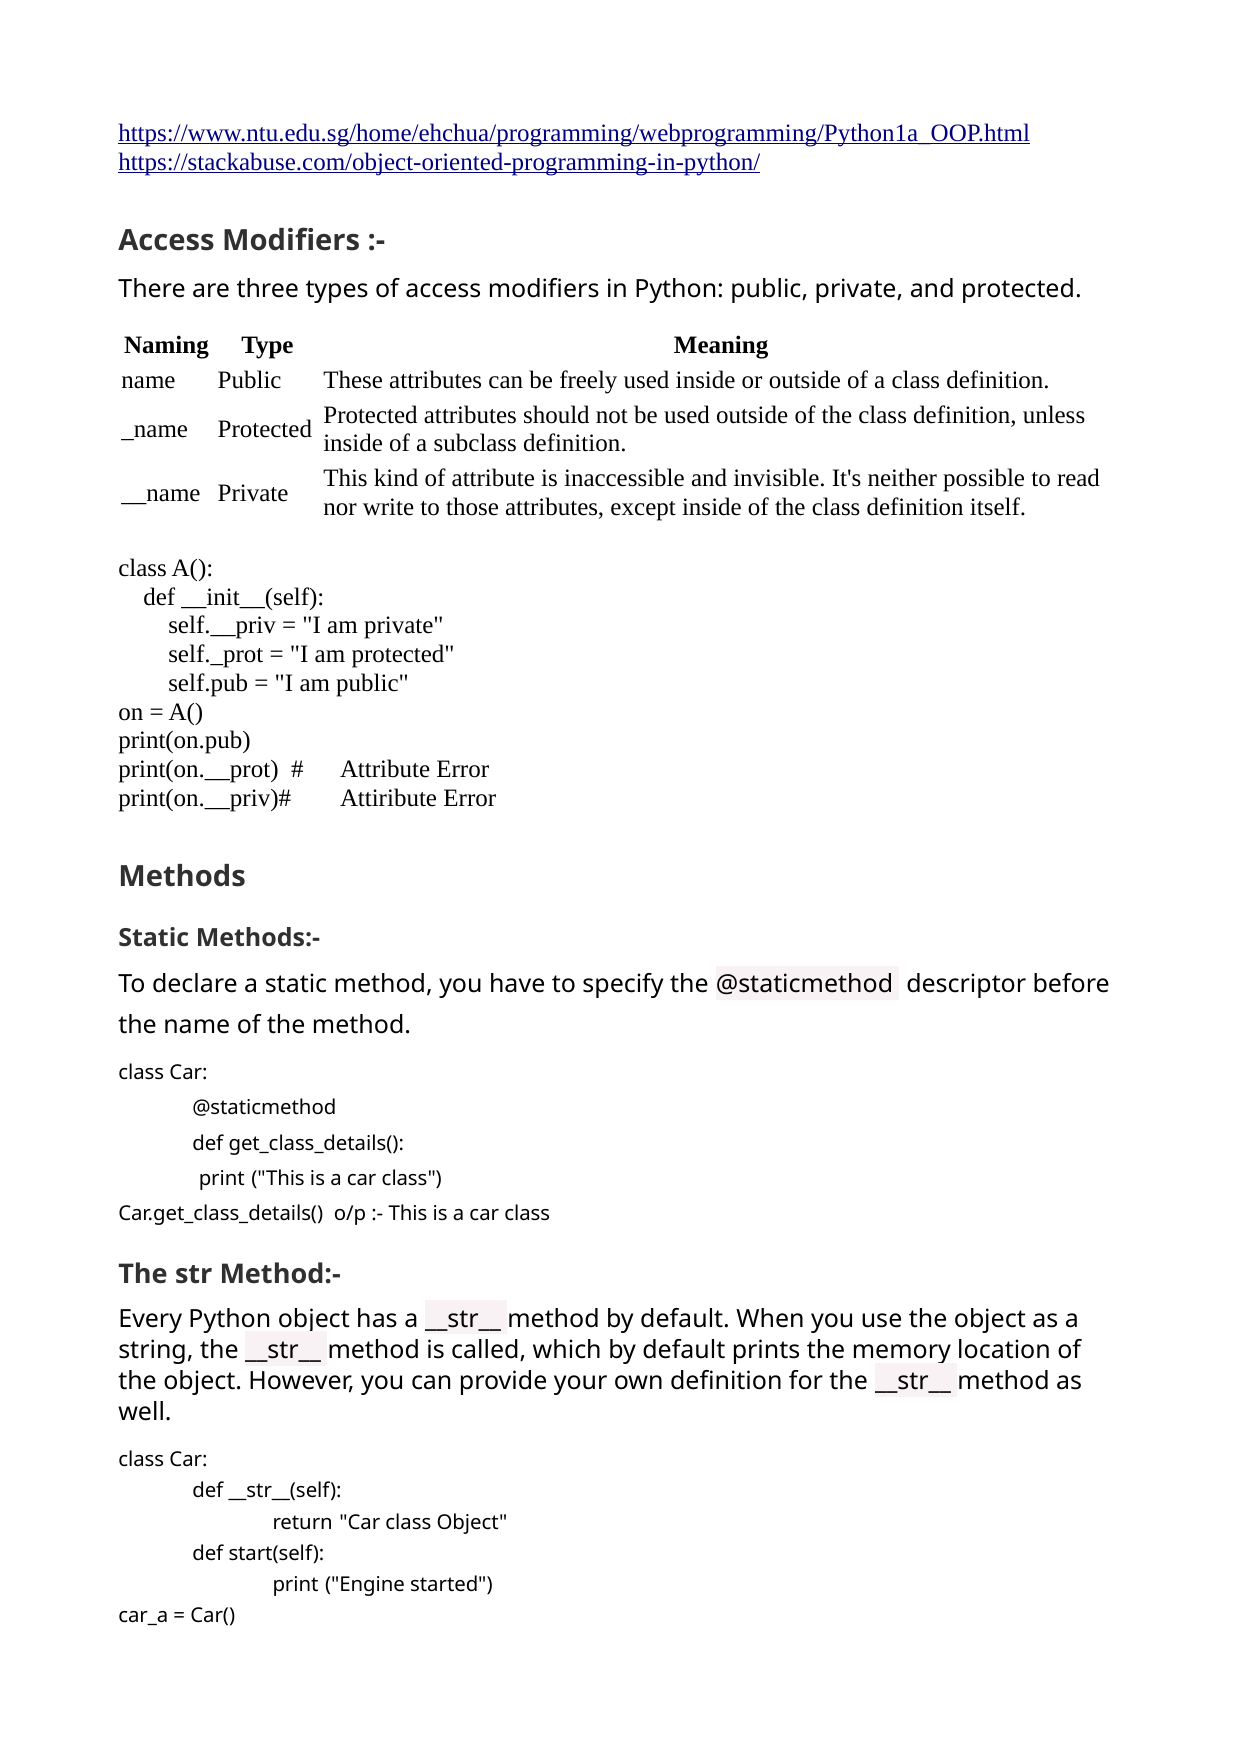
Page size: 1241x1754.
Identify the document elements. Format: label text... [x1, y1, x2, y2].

text def get_class_details(): [118, 1133, 1122, 1154]
text def __init__(self): [118, 582, 1122, 610]
text class Car: [118, 1442, 1122, 1473]
table_cell Private [214, 460, 320, 524]
table_cell Protected attributes should not be used outside of the class definition, unless inside of a subclass definition. [320, 397, 1122, 460]
table_cell name [118, 362, 214, 397]
table_cell Public [214, 362, 320, 397]
text Car.get_class_details() o/p :- This is a car class [118, 1204, 1122, 1225]
text print ("This is a car class") [118, 1169, 1122, 1189]
subtitle The str Method:- [118, 1258, 1122, 1289]
text self.pub = "I am public" [118, 668, 1122, 697]
table_cell __name [118, 460, 214, 524]
text class A(): [118, 553, 1122, 582]
table_cell This kind of attribute is inaccessible and invisible. It's neither possible to read nor write to those attributes, except inside of the class definition itself. [320, 460, 1122, 524]
table_cell These attributes can be freely used inside or outside of a class definition. [320, 362, 1122, 397]
subtitle Methods [118, 855, 1122, 894]
text print ("Engine started") [118, 1567, 1122, 1598]
text @staticmethod [118, 1098, 1122, 1119]
subtitle Static Methods:- [118, 919, 1122, 954]
text print(on.__priv)# Attiribute Error [118, 783, 1122, 812]
table_cell _name [118, 397, 214, 460]
table_header Type [214, 327, 320, 362]
text self._prot = "I am protected" [118, 639, 1122, 668]
text There are three types of access modifiers in Python: public, private, and protected. [118, 271, 1122, 305]
subtitle Access Modifiers :- [118, 219, 1122, 259]
text car_a = Car() [118, 1598, 1122, 1629]
text To declare a static method, you have to specify the @staticmethod descriptor before the name of the method. [118, 966, 1122, 1041]
text class Car: [118, 1062, 1122, 1083]
text https://stackabuse.com/object-oriented-programming-in-python/ [118, 147, 1122, 176]
text on = A() [118, 697, 1122, 725]
text self.__priv = "I am private" [118, 610, 1122, 639]
text https://www.ntu.edu.sg/home/ehchua/programming/webprogramming/Python1a_OOP.html [118, 118, 1122, 147]
text print(on.pub) [118, 725, 1122, 754]
text return "Car class Object" [118, 1504, 1122, 1535]
table_header Naming [118, 327, 214, 362]
table_cell Protected [214, 397, 320, 460]
text Every Python object has a __str__ method by default. When you use the object as a string, the __str__ method is called, which by default prints the memory location of the object. However, you can provide your own definition for the __str__ method as well. [118, 1302, 1122, 1427]
text def __str__(self): [118, 1473, 1122, 1504]
text def start(self): [118, 1535, 1122, 1567]
text print(on.__prot) # Attribute Error [118, 754, 1122, 783]
table_header Meaning [320, 327, 1122, 362]
